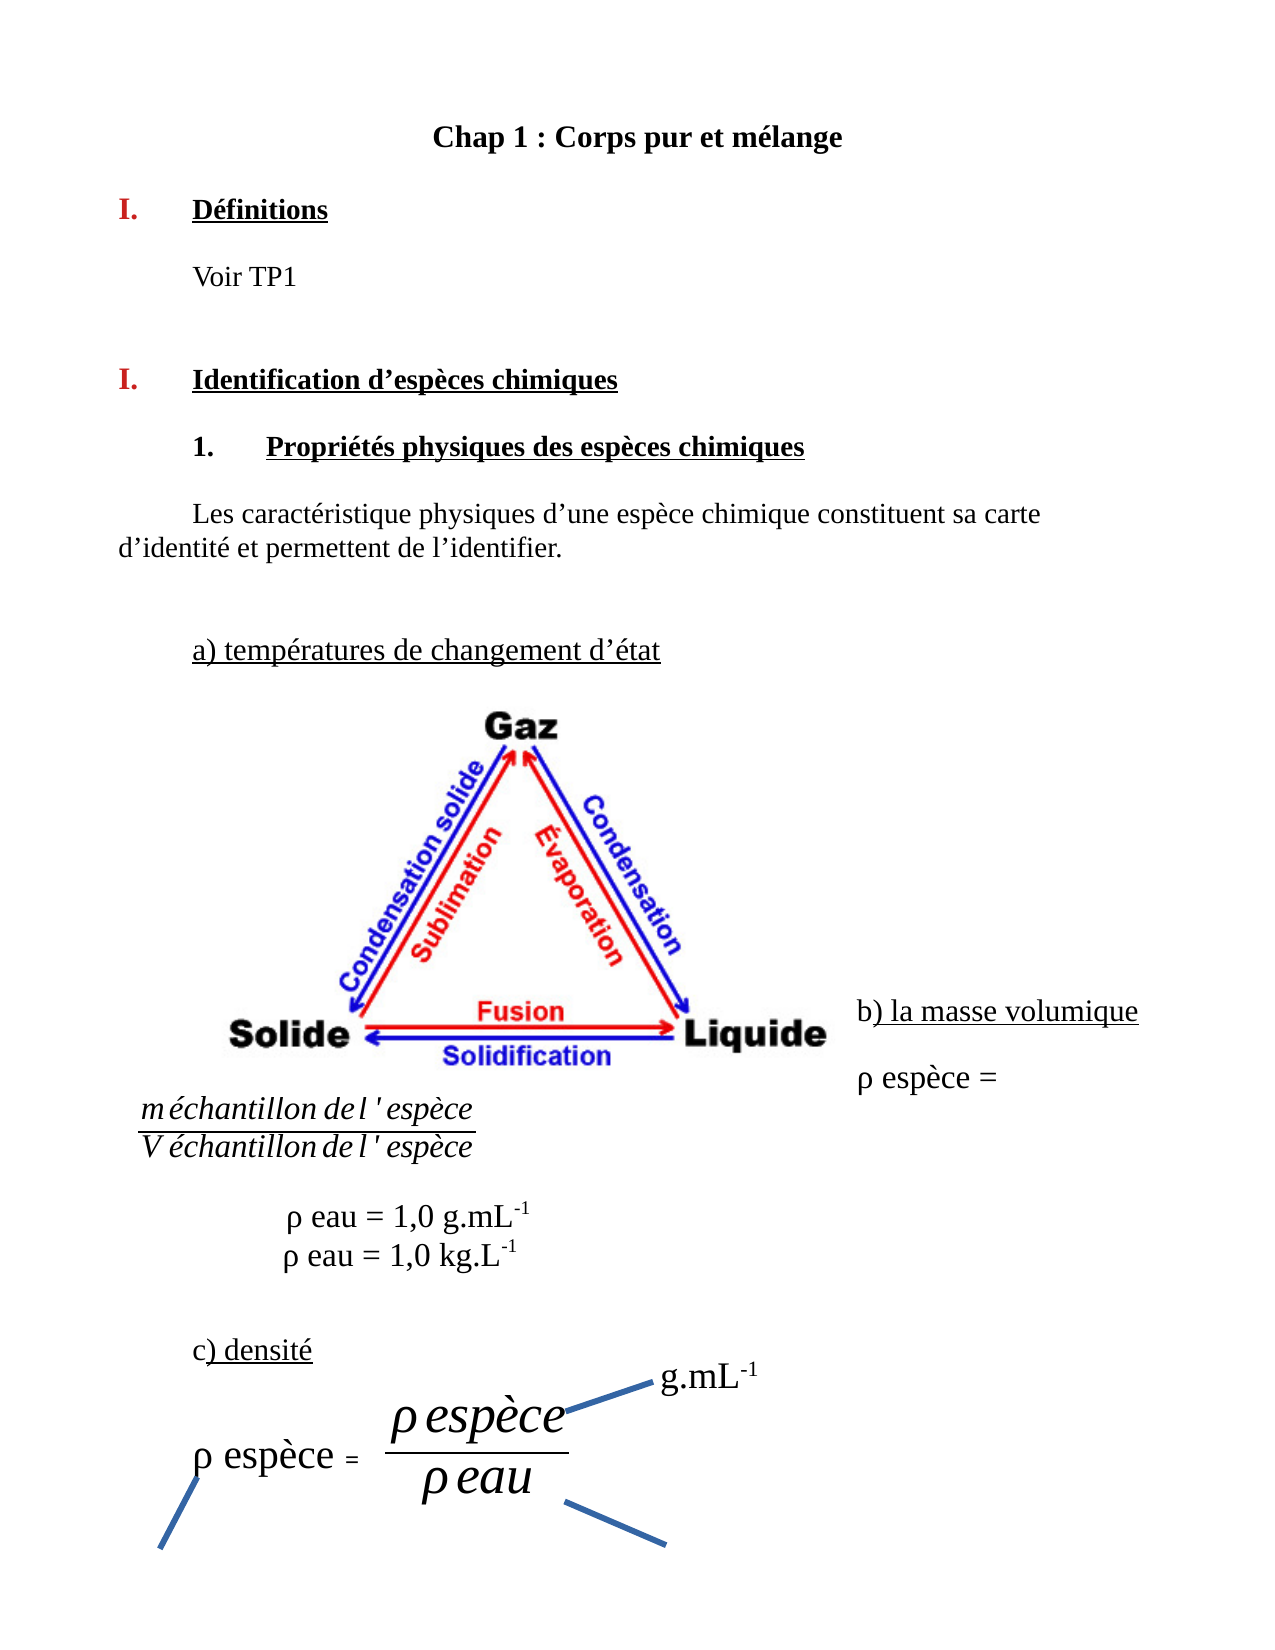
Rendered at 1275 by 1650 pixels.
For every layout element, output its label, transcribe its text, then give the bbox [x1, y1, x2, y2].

text ρ espèce = [118, 1057, 1157, 1168]
text [118, 993, 210, 1028]
text b) la masse volumique [836, 993, 1157, 1028]
text ρ eau = 1,0 kg.L-1 [118, 1235, 1157, 1273]
picture [210, 682, 836, 1097]
text a) températures de changement d’état [118, 631, 1157, 667]
text Les caractéristique physiques d’une espèce chimique constituent sa carte d’identité et permettent de l’identifier. [118, 497, 1157, 564]
text Voir TP1 [118, 259, 1157, 293]
text Chap 1 : Corps pur et mélange [118, 118, 1157, 154]
text I. Identification d’espèces chimiques [118, 360, 1157, 396]
text ρ eau = 1,0 g.mL-1 [118, 1197, 1157, 1235]
text 1. Propriétés physiques des espèces chimiques [118, 429, 1157, 463]
text ρ espèce = [118, 1395, 1157, 1511]
text c) densité [118, 1331, 1157, 1367]
text I. Définitions [118, 190, 1157, 226]
